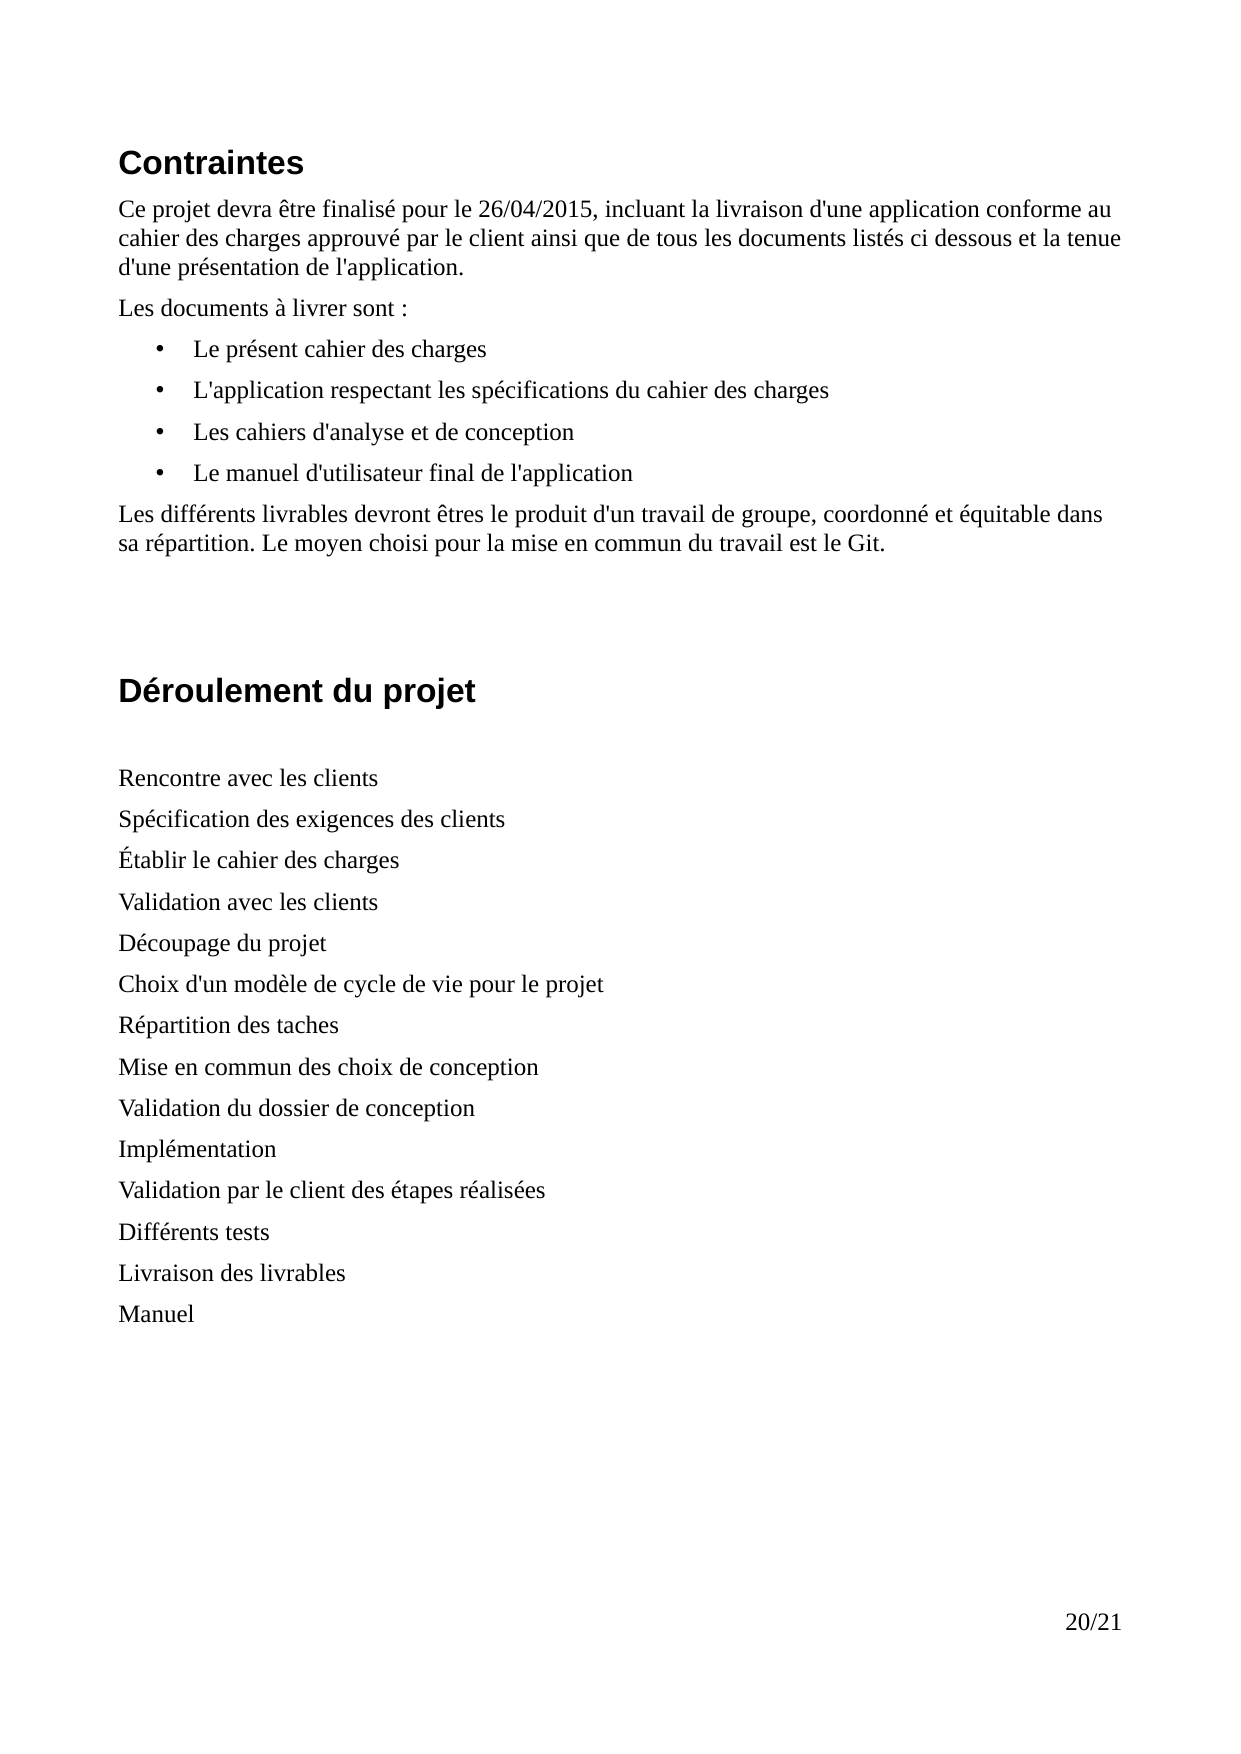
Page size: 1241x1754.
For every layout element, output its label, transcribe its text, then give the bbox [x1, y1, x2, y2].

text Différents tests [118, 1217, 1122, 1245]
list Les cahiers d'analyse et de conception [156, 417, 1122, 446]
text Établir le cahier des charges [118, 845, 1122, 874]
text Spécification des exigences des clients [118, 804, 1122, 833]
text Livraison des livrables [118, 1258, 1122, 1287]
text Rencontre avec les clients [118, 763, 1122, 792]
text Les documents à livrer sont : [118, 293, 1122, 322]
text Les différents livrables devront êtres le produit d'un travail de groupe, coordonné et équitable dans sa répartition. Le moyen choisi pour la mise en commun du travail est le Git. [118, 499, 1122, 557]
text Découpage du projet [118, 928, 1122, 957]
text Validation par le client des étapes réalisées [118, 1175, 1122, 1204]
list Le manuel d'utilisateur final de l'application [156, 458, 1122, 487]
text Choix d'un modèle de cycle de vie pour le projet [118, 969, 1122, 998]
text Implémentation [118, 1134, 1122, 1163]
subtitle Déroulement du projet [118, 670, 1122, 709]
text Mise en commun des choix de conception [118, 1052, 1122, 1080]
text Ce projet devra être finalisé pour le 26/04/2015, incluant la livraison d'une application conforme au cahier des charges approuvé par le client ainsi que de tous les documents listés ci dessous et la tenue d'une présentation de l'application. [118, 194, 1122, 281]
text Répartition des taches [118, 1010, 1122, 1039]
text Validation avec les clients [118, 887, 1122, 915]
list L'application respectant les spécifications du cahier des charges [156, 376, 1122, 404]
subtitle Contraintes [118, 143, 1122, 182]
text Manuel [118, 1299, 1122, 1328]
list Le présent cahier des charges [156, 334, 1122, 363]
text Validation du dossier de conception [118, 1093, 1122, 1122]
